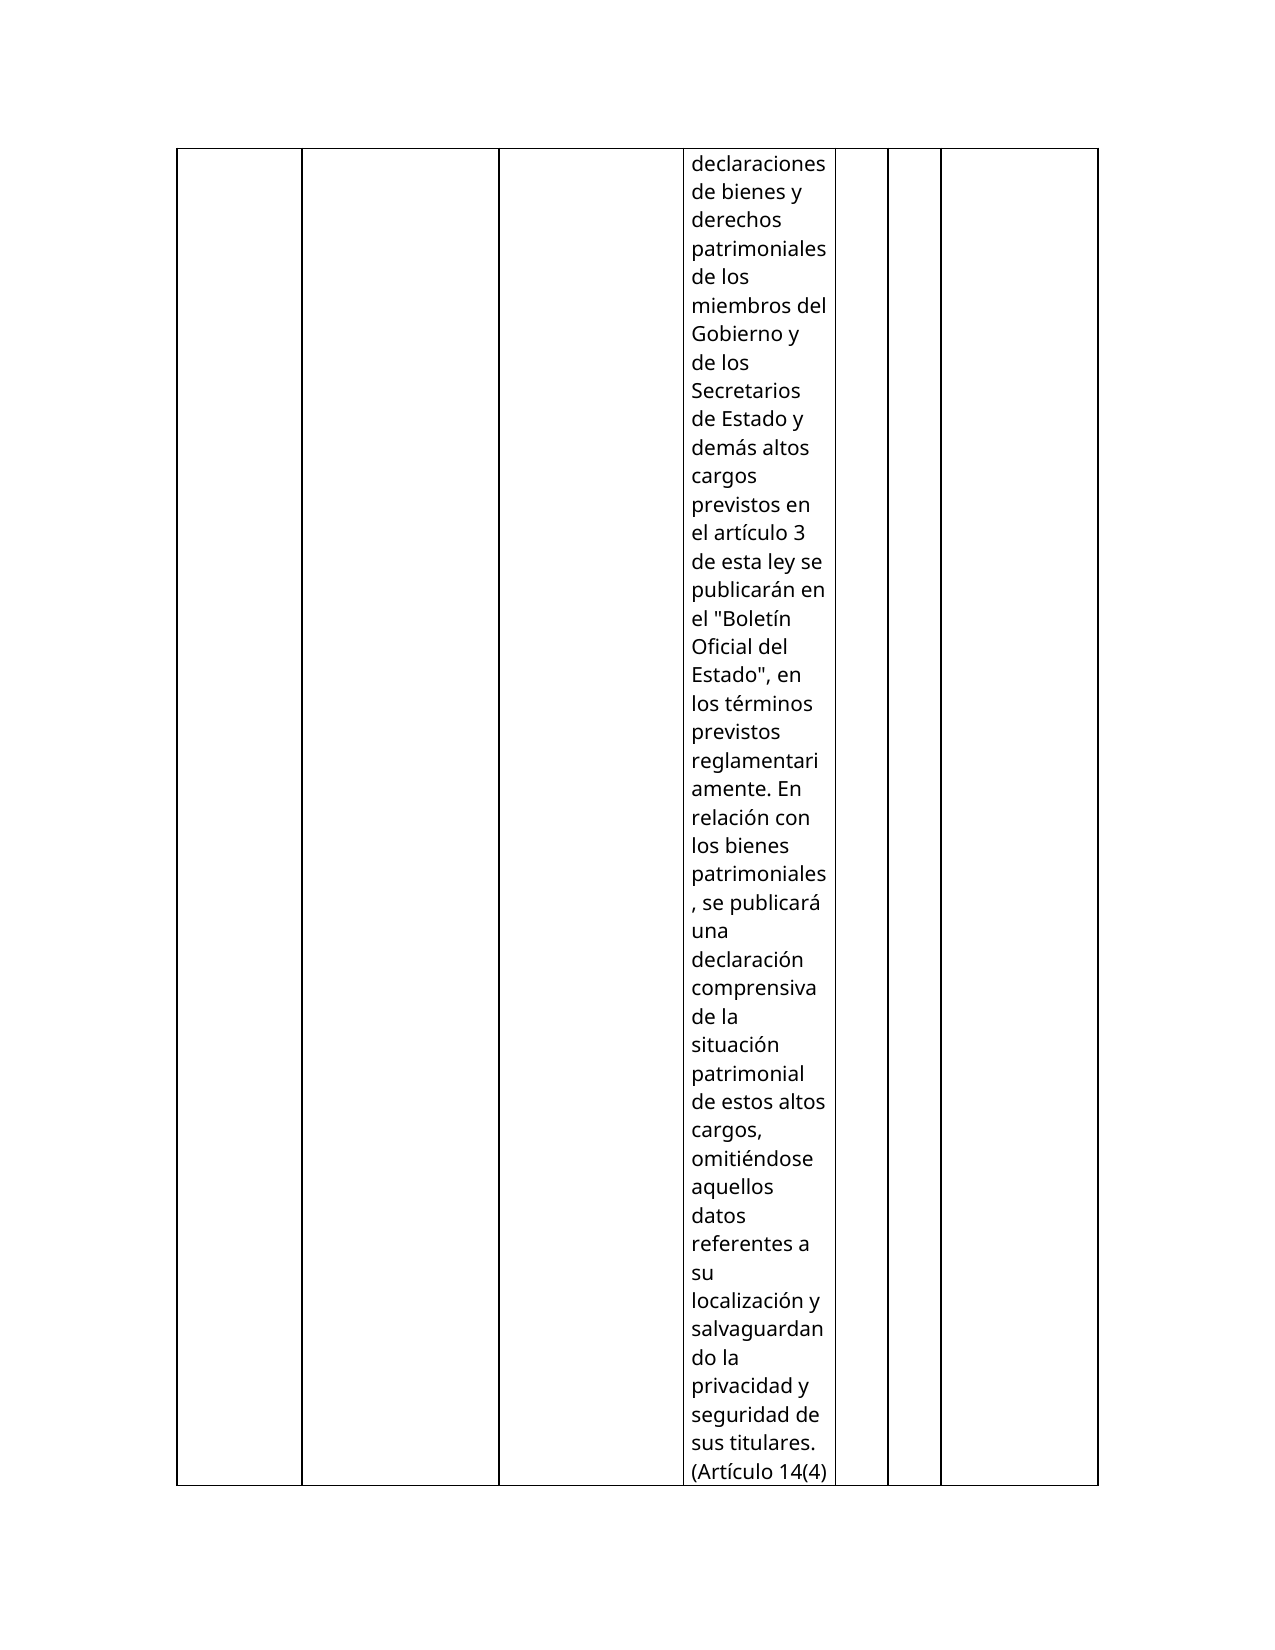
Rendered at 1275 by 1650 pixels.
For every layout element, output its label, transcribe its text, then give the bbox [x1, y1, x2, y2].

table_cell [500, 149, 683, 1485]
table_cell [942, 149, 1097, 1485]
table_cell [836, 149, 887, 1485]
table_cell [178, 149, 301, 1485]
table_cell declaraciones de bienes y derechos patrimoniales de los miembros del Gobierno y de los Secretarios de Estado y demás altos cargos previstos en el artículo 3 de esta ley se publicarán en el "Boletín Oficial del Estado", en los términos previstos reglamentariamente. En relación con los bienes patrimoniales, se publicará una declaración comprensiva de la situación patrimonial de estos altos cargos, omitiéndose aquellos datos referentes a su localización y salvaguardando la privacidad y seguridad de sus titulares. (Artículo 14(4) [684, 149, 835, 1485]
table_cell [303, 149, 498, 1485]
table_cell [889, 149, 940, 1485]
